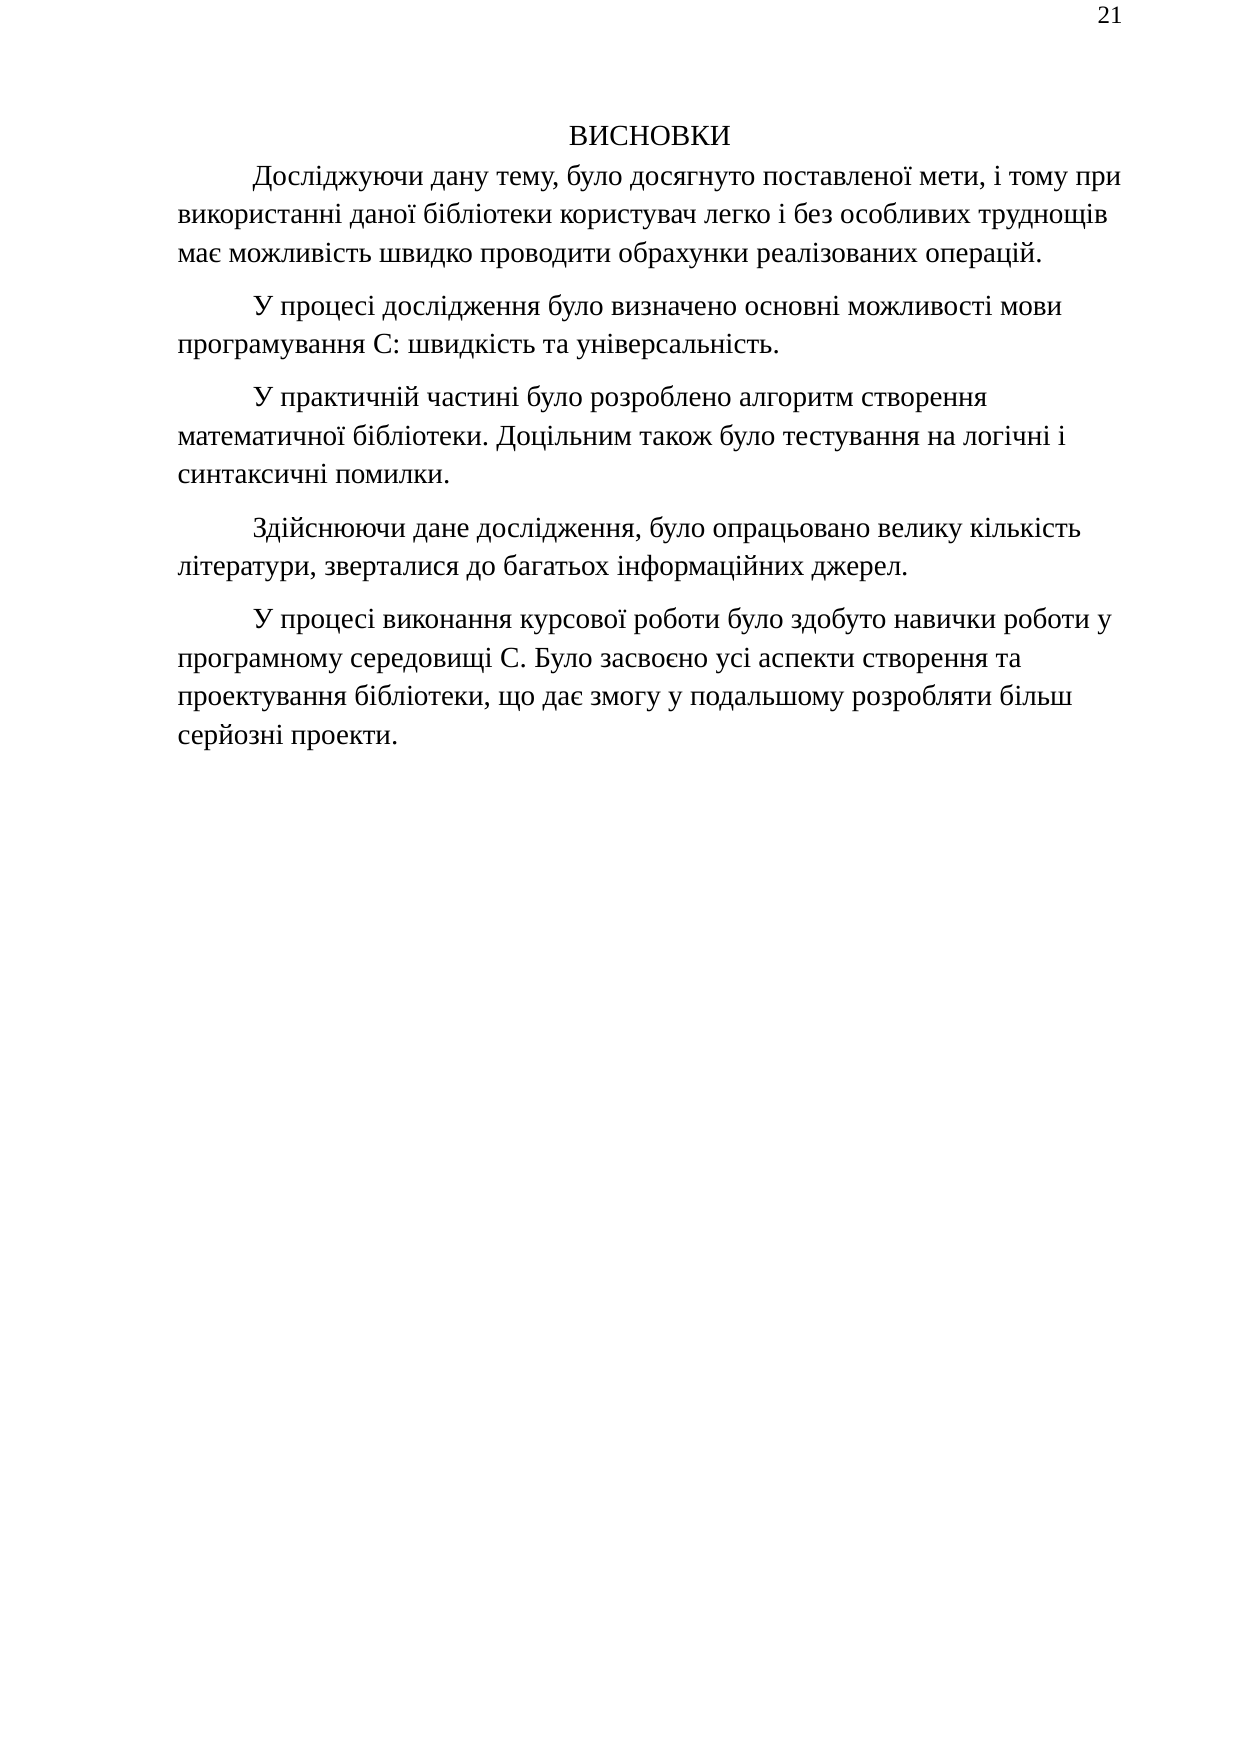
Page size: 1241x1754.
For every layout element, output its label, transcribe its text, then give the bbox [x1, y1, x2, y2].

text Досліджуючи дану тему, було досягнуто поставленої мети, і тому при використанні даної бібліотеки користувач легко і без особливих труднощів має можливість швидко проводити обрахунки реалізованих операцій. [177, 158, 1122, 268]
text У практичній частині було розроблено алгоритм створення математичної бібліотеки. Доцільним також було тестування на логічні і синтаксичні помилки. [177, 379, 1122, 490]
text У процесі дослідження було визначено основні можливості мови програмування C: швидкість та універсальність. [177, 288, 1122, 360]
text У процесі виконання курсової роботи було здобуто навички роботи у програмному середовищі C. Було засвоєно усі аспекти створення та проектування бібліотеки, що дає змогу у подальшому розробляти більш серйозні проекти. [177, 601, 1122, 751]
subtitle ВИСНОВКИ [177, 118, 1122, 152]
text Здійснюючи дане дослідження, було опрацьовано велику кількість літератури, зверталися до багатьох інформаційних джерел. [177, 510, 1122, 582]
